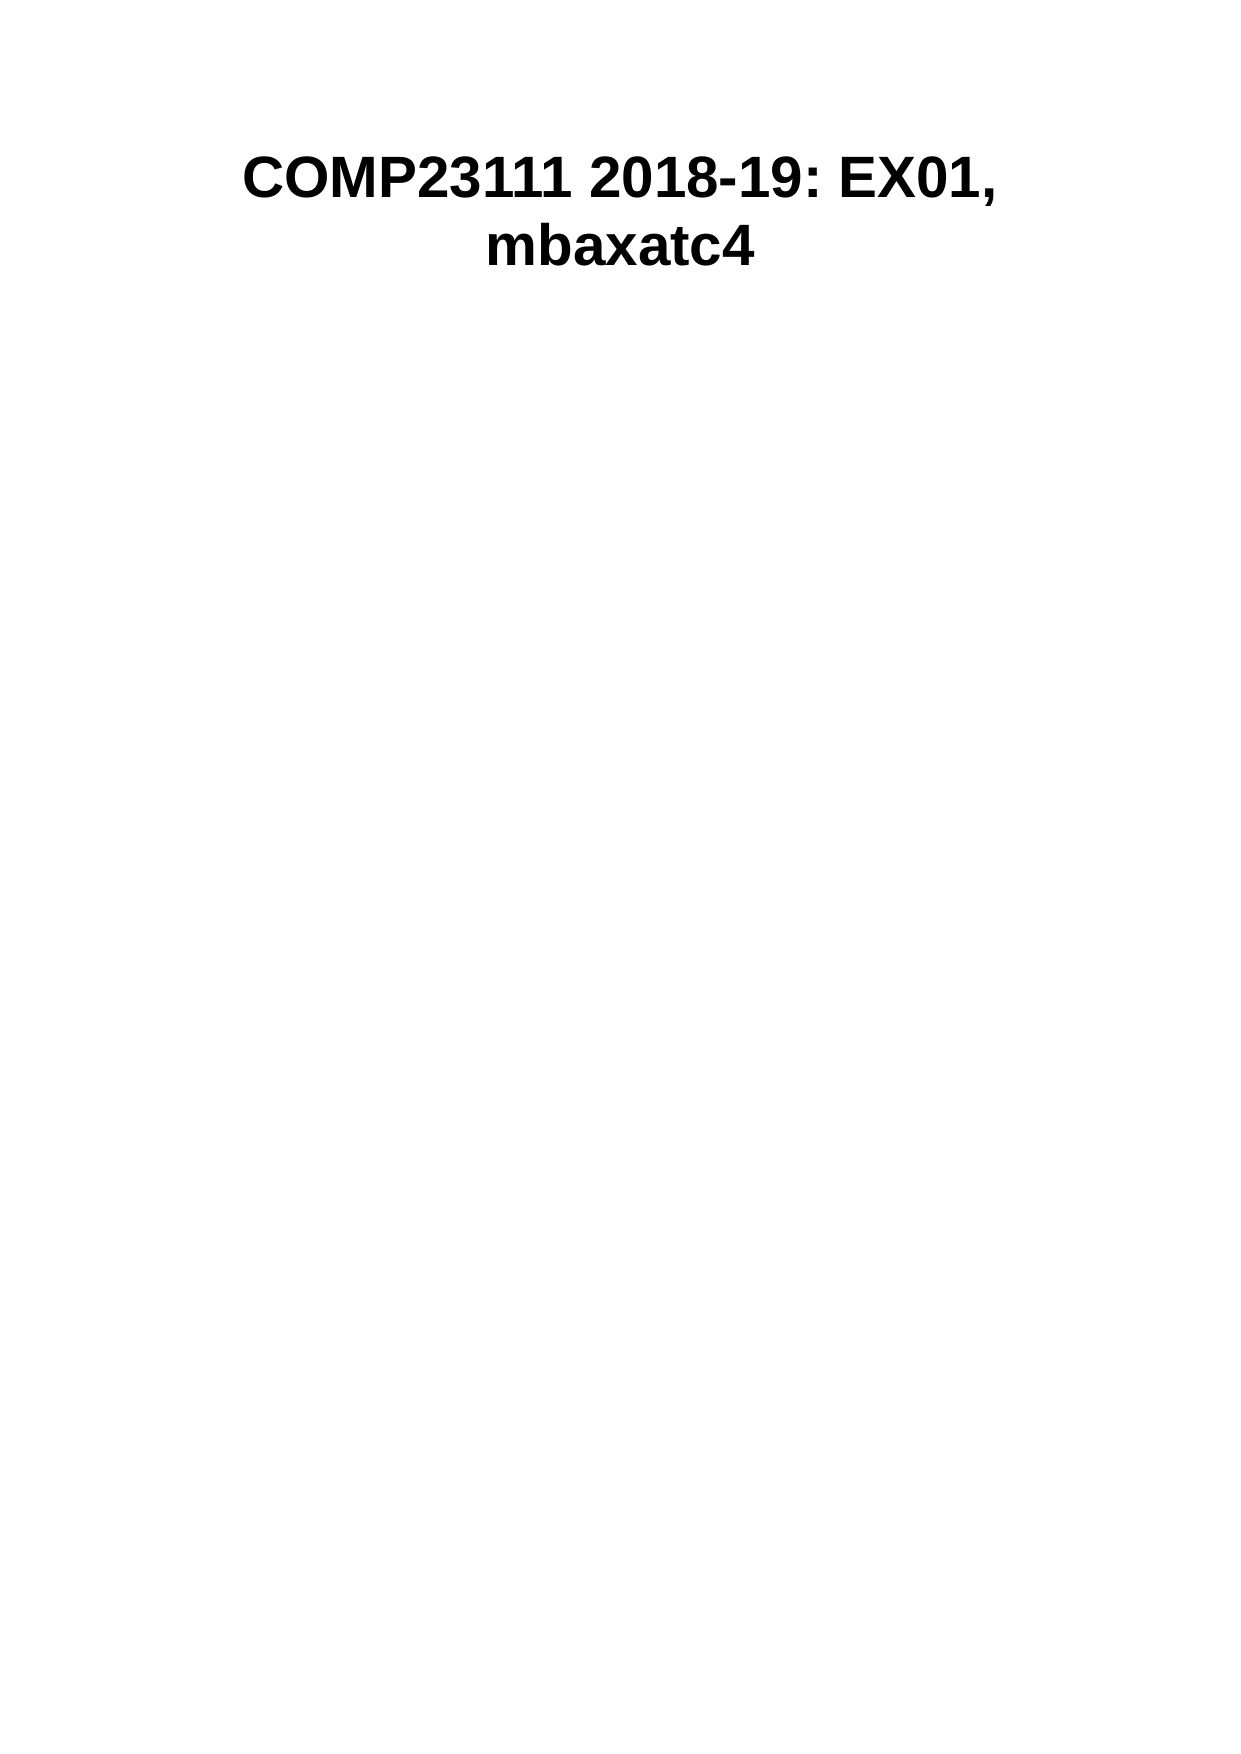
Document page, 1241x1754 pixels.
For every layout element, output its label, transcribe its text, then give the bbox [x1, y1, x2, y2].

title COMP23111 2018-19: EX01, mbaxatc4 [118, 143, 1122, 277]
